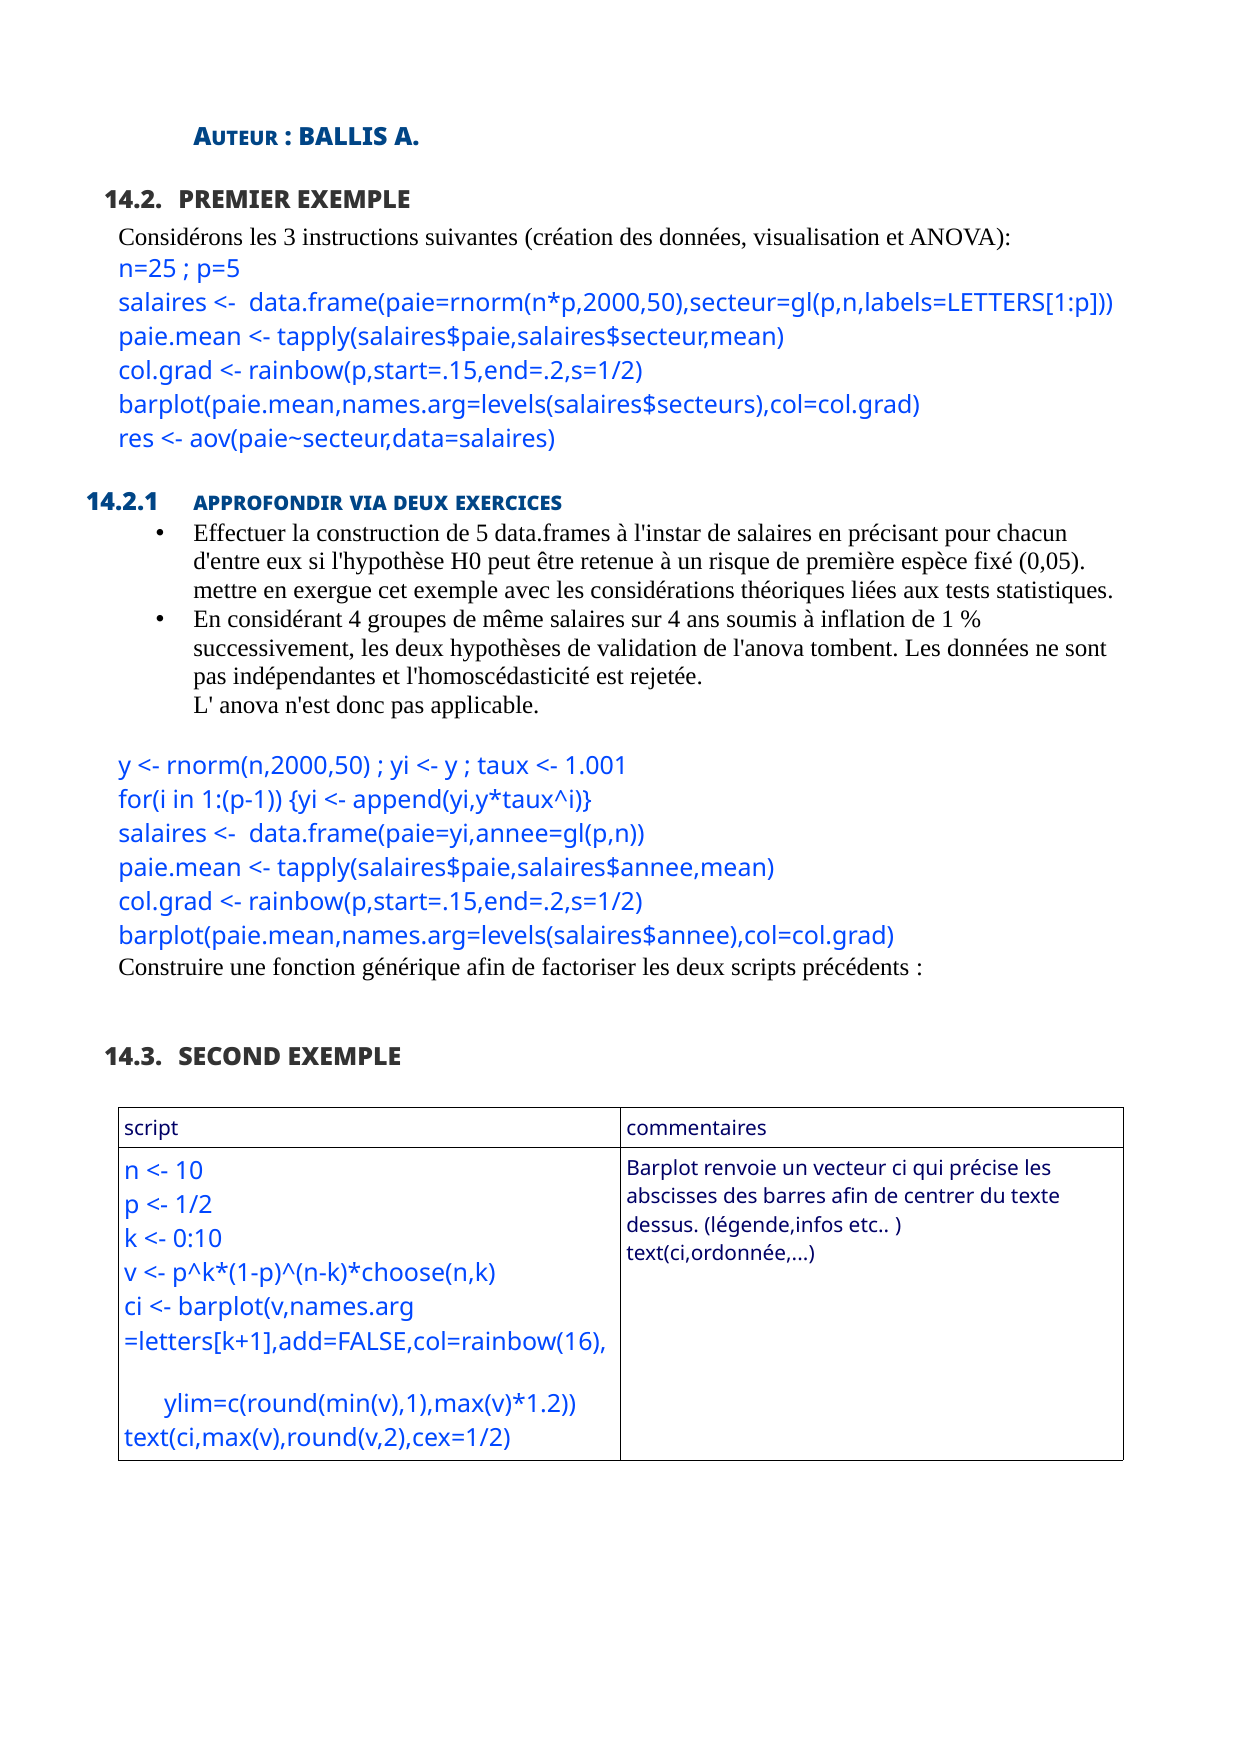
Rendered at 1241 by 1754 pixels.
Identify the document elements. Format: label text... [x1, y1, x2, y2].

subtitle approfondir via deux exercices [79, 483, 1117, 518]
text barplot(paie.mean,names.arg=levels(salaires$annee),col=col.grad) [118, 918, 1123, 952]
text Construire une fonction générique afin de factoriser les deux scripts précédents : [118, 952, 1123, 981]
text paie.mean <- tapply(salaires$paie,salaires$secteur,mean) [118, 318, 1123, 353]
subtitle Premier exemple [104, 182, 1123, 216]
text salaires <- data.frame(paie=rnorm(n*p,2000,50),secteur=gl(p,n,labels=LETTERS[1:p])) [118, 284, 1123, 318]
text n=25 ; p=5 [118, 250, 1123, 284]
text res <- aov(paie~secteur,data=salaires) [118, 421, 1123, 455]
table_cell n <- 10 p <- 1/2 k <- 0:10 v <- p^k*(1-p)^(n-k)*choose(n,k) ci <- barplot(v,names.arg =letters[k+1],add=FALSE,col=rainbow(16), ylim=c(round(min(v),1),max(v)*1.2)) text(ci,max(v),round(v,2),cex=1/2) [119, 1148, 620, 1459]
text for(i in 1:(p-1)) {yi <- append(yi,y*taux^i)} [118, 782, 1123, 816]
text col.grad <- rainbow(p,start=.15,end=.2,s=1/2) [118, 884, 1123, 918]
text salaires <- data.frame(paie=yi,annee=gl(p,n)) [118, 816, 1123, 850]
table_cell Barplot renvoie un vecteur ci qui précise les abscisses des barres afin de centrer du texte dessus. (légende,infos etc.. ) text(ci,ordonnée,...) [621, 1148, 1123, 1459]
table_header commentaires [621, 1108, 1123, 1147]
text barplot(paie.mean,names.arg=levels(salaires$secteurs),col=col.grad) [118, 387, 1123, 421]
list L' anova n'est donc pas applicable. [156, 690, 1123, 719]
text y <- rnorm(n,2000,50) ; yi <- y ; taux <- 1.001 [118, 748, 1123, 782]
text col.grad <- rainbow(p,start=.15,end=.2,s=1/2) [118, 353, 1123, 387]
list Effectuer la construction de 5 data.frames à l'instar de salaires en précisant pour chacun d'entre eux si l'hypothèse H0 peut être retenue à un risque de première espèce fixé (0,05). mettre en exergue cet exemple avec les considérations théoriques liées aux tests statistiques. [156, 518, 1123, 604]
subtitle second exemple [104, 1038, 1123, 1072]
text Considérons les 3 instructions suivantes (création des données, visualisation et ANOVA): [118, 222, 1123, 250]
list En considérant 4 groupes de même salaires sur 4 ans soumis à inflation de 1 % successivement, les deux hypothèses de validation de l'anova tombent. Les données ne sont pas indépendantes et l'homoscédasticité est rejetée. [156, 604, 1123, 690]
text paie.mean <- tapply(salaires$paie,salaires$annee,mean) [118, 850, 1123, 884]
table_header script [119, 1108, 620, 1147]
